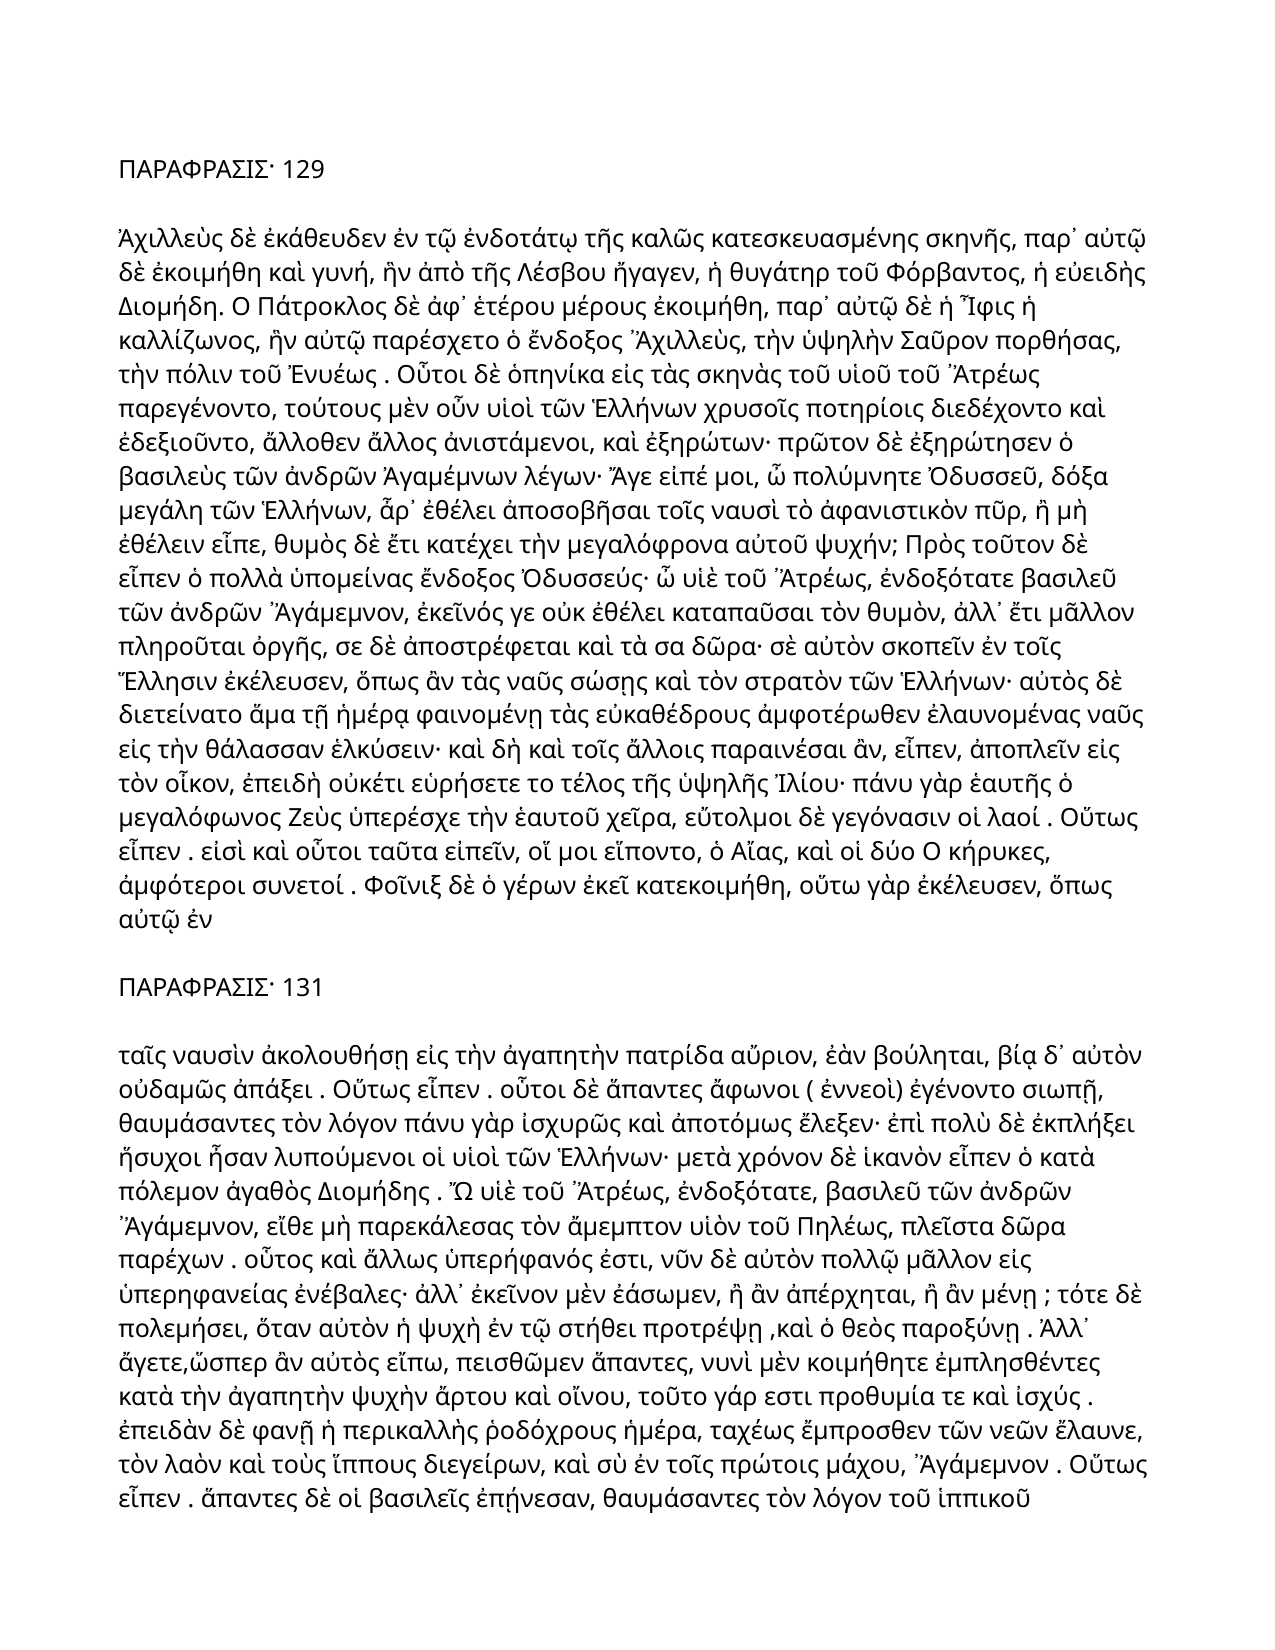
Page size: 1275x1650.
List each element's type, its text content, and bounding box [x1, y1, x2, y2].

text ΠΑΡΑΦΡΑΣΙΣ· 131 [118, 970, 1157, 1004]
text ΠΑΡΑΦΡΑΣΙΣ· 129 [118, 152, 1157, 186]
text Ἀχιλλεὺς δὲ ἐκάθευδεν ἐν τῷ ἐνδοτάτῳ τῆς καλῶς κατεσκευασμένης σκηνῆς, παρ᾿ αὐτῷ δὲ ἐκοιμήθη καὶ γυνή, ἣν ἀπὸ τῆς Λέσβου ἤγαγεν, ἡ θυγάτηρ τοῦ Φόρβαντος, ἡ εὐειδὴς Διομήδη. Ο Πάτροκλος δὲ ἀφ᾽ ἑτέρου μέρους ἐκοιμήθη, παρ᾽ αὐτῷ δὲ ἡ Ἶφις ἡ καλλίζωνος, ἣν αὐτῷ παρέσχετο ὁ ἔνδοξος ᾿Ἀχιλλεὺς, τὴν ὑψηλὴν Σαῦρον πορθήσας, τὴν πόλιν τοῦ Ἐνυέως . Οὗτοι δὲ ὁπηνίκα εἰς τὰς σκηνὰς τοῦ υἱοῦ τοῦ ᾿Ἀτρέως παρεγένοντο, τούτους μὲν οὖν υἱοὶ τῶν Ἑλλήνων χρυσοῖς ποτηρίοις διεδέχοντο καὶ ἐδεξιοῦντο, ἄλλοθεν ἄλλος ἀνιστάμενοι, καὶ ἐξηρώτων· πρῶτον δὲ ἐξηρώτησεν ὁ βασιλεὺς τῶν ἀνδρῶν Ἀγαμέμνων λέγων· Ἄγε εἰπέ μοι, ὦ πολύμνητε Ὀδυσσεῦ, δόξα μεγάλη τῶν Ἑλλήνων, ἆρ᾽ ἐθέλει ἀποσοβῆσαι τοῖς ναυσὶ τὸ ἀφανιστικὸν πῦρ, ἢ μὴ ἐθέλειν εἶπε, θυμὸς δὲ ἔτι κατέχει τὴν μεγαλόφρονα αὐτοῦ ψυχήν; Πρὸς τοῦτον δὲ εἶπεν ὁ πολλὰ ὑπομείνας ἔνδοξος Ὀδυσσεύς· ὦ υἱὲ τοῦ ᾿Ἀτρέως, ἐνδοξότατε βασιλεῦ τῶν ἀνδρῶν ᾿Ἀγάμεμνον, ἐκεῖνός γε οὐκ ἐθέλει καταπαῦσαι τὸν θυμὸν, ἀλλ᾽ ἔτι μᾶλλον πληροῦται ὀργῆς, σε δὲ ἀποστρέφεται καὶ τὰ σα δῶρα· σὲ αὐτὸν σκοπεῖν ἐν τοῖς Ἕλλησιν ἐκέλευσεν, ὅπως ἂν τὰς ναῦς σώσῃς καὶ τὸν στρατὸν τῶν Ἑλλήνων· αὐτὸς δὲ διετείνατο ἅμα τῇ ἡμέρᾳ φαινομένῃ τὰς εὐκαθέδρους ἀμφοτέρωθεν ἐλαυνομένας ναῦς εἰς τὴν θάλασσαν ἑλκύσειν· καὶ δὴ καὶ τοῖς ἄλλοις παραινέσαι ἂν, εἶπεν, ἀποπλεῖν εἰς τὸν οἶκον, ἐπειδὴ οὐκέτι εὑρήσετε το τέλος τῆς ὑψηλῆς Ἰλίου· πάνυ γὰρ ἑαυτῆς ὁ μεγαλόφωνος Ζεὺς ὑπερέσχε τὴν ἑαυτοῦ χεῖρα, εὔτολμοι δὲ γεγόνασιν οἱ λαοί . Οὕτως εἶπεν . εἰσὶ καὶ οὗτοι ταῦτα εἰπεῖν, οἵ μοι εἵποντο, ὁ Αἴας, καὶ οἱ δύο Ο κήρυκες, ἀμφότεροι συνετοί . Φοῖνιξ δὲ ὁ γέρων ἐκεῖ κατεκοιμήθη, οὕτω γὰρ ἐκέλευσεν, ὅπως αὐτῷ ἐν [118, 220, 1157, 936]
text ταῖς ναυσὶν ἀκολουθήσῃ εἰς τὴν ἀγαπητὴν πατρίδα αὔριον, ἐὰν βούληται, βίᾳ δ᾽ αὐτὸν οὐδαμῶς ἀπάξει . Οὕτως εἶπεν . οὗτοι δὲ ἅπαντες ἄφωνοι ( ἐννεοὶ) ἐγένοντο σιωπῇ, θαυμάσαντες τὸν λόγον πάνυ γὰρ ἰσχυρῶς καὶ ἀποτόμως ἔλεξεν· ἐπὶ πολὺ δὲ ἐκπλήξει ἥσυχοι ἦσαν λυπούμενοι οἱ υἱοὶ τῶν Ἑλλήνων· μετὰ χρόνον δὲ ἱκανὸν εἶπεν ὁ κατὰ πόλεμον ἀγαθὸς Διομήδης . Ὤ υἱὲ τοῦ ᾿Ἀτρέως, ἐνδοξότατε, βασιλεῦ τῶν ἀνδρῶν ᾿Ἀγάμεμνον, εἴθε μὴ παρεκάλεσας τὸν ἄμεμπτον υἱὸν τοῦ Πηλέως, πλεῖστα δῶρα παρέχων . οὗτος καὶ ἄλλως ὑπερήφανός ἐστι, νῦν δὲ αὐτὸν πολλῷ μᾶλλον εἰς ὑπερηφανείας ἐνέβαλες· ἀλλ᾽ ἐκεῖνον μὲν ἐάσωμεν, ἢ ἂν ἀπέρχηται, ἢ ἂν μένῃ ; τότε δὲ πολεμήσει, ὅταν αὐτὸν ἡ ψυχὴ ἐν τῷ στήθει προτρέψῃ ,καὶ ὁ θεὸς παροξύνῃ . Ἀλλ᾿ ἄγετε,ὥσπερ ἂν αὐτὸς εἴπω, πεισθῶμεν ἅπαντες, νυνὶ μὲν κοιμήθητε ἐμπλησθέντες κατὰ τὴν ἀγαπητὴν ψυχὴν ἄρτου καὶ οἴνου, τοῦτο γάρ εστι προθυμία τε καὶ ἰσχύς . ἐπειδὰν δὲ φανῇ ἡ περικαλλὴς ῥοδόχρους ἡμέρα, ταχέως ἔμπροσθεν τῶν νεῶν ἔλαυνε, τὸν λαὸν καὶ τοὺς ἵππους διεγείρων, καὶ σὺ ἐν τοῖς πρώτοις μάχου, ᾿Ἀγάμεμνον . Οὕτως εἶπεν . ἅπαντες δὲ οἱ βασιλεῖς ἐπῄνεσαν, θαυμάσαντες τὸν λόγον τοῦ ἱππικοῦ [118, 1038, 1157, 1515]
